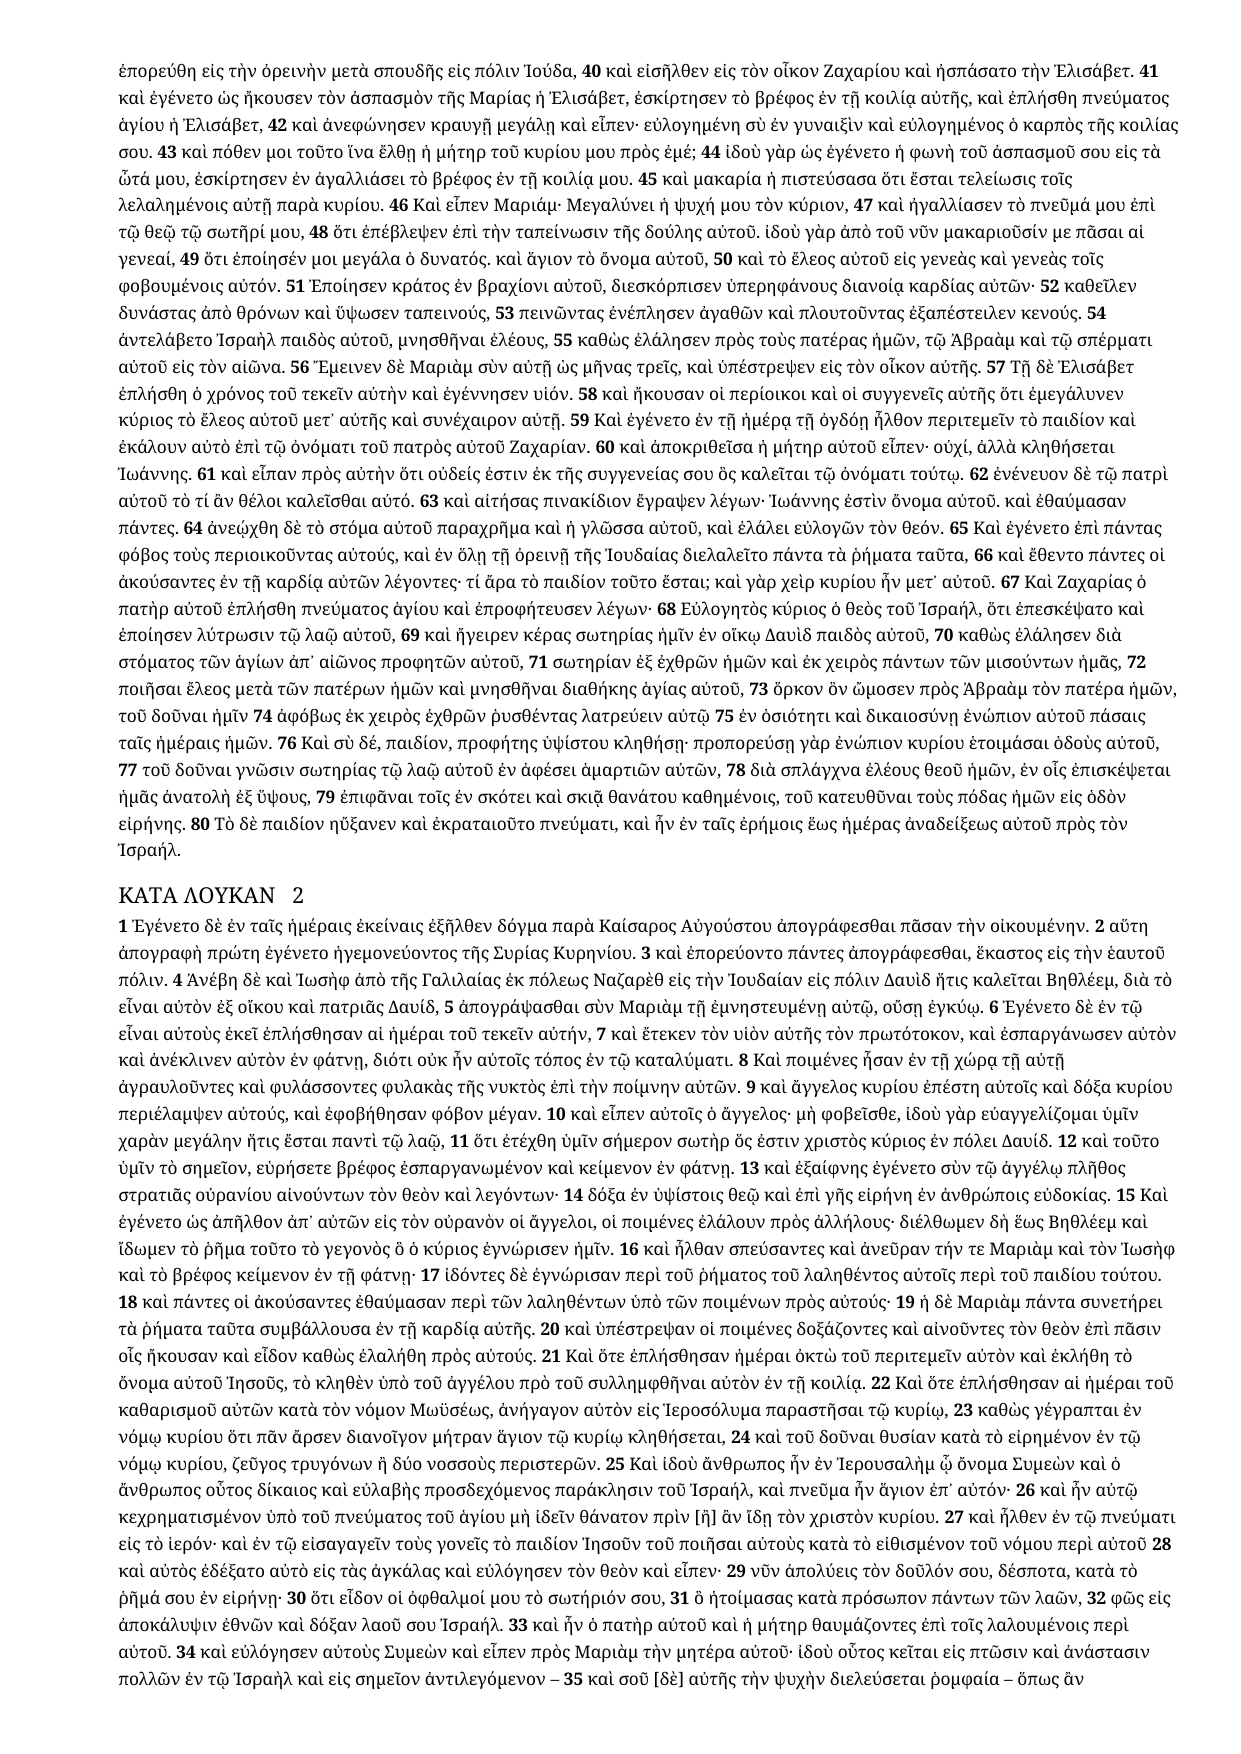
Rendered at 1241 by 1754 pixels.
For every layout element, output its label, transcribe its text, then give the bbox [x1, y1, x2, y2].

text 1 Ἐγένετο δὲ ἐν ταῖς ἡμέραις ἐκείναις ἐξῆλθεν δόγμα παρὰ Καίσαρος Αὐγούστου ἀπογράφεσθαι πᾶσαν τὴν οἰκουμένην. 2 αὕτη ἀπογραφὴ πρώτη ἐγένετο ἡγεμονεύοντος τῆς Συρίας Κυρηνίου. 3 καὶ ἐπορεύοντο πάντες ἀπογράφεσθαι, ἕκαστος εἰς τὴν ἑαυτοῦ πόλιν. 4 Ἀνέβη δὲ καὶ Ἰωσὴφ ἀπὸ τῆς Γαλιλαίας ἐκ πόλεως Ναζαρὲθ εἰς τὴν Ἰουδαίαν εἰς πόλιν Δαυὶδ ἥτις καλεῖται Βηθλέεμ, διὰ τὸ εἶναι αὐτὸν ἐξ οἴκου καὶ πατριᾶς Δαυίδ, 5 ἀπογράψασθαι σὺν Μαριὰμ τῇ ἐμνηστευμένῃ αὐτῷ, οὔσῃ ἐγκύῳ. 6 Ἐγένετο δὲ ἐν τῷ εἶναι αὐτοὺς ἐκεῖ ἐπλήσθησαν αἱ ἡμέραι τοῦ τεκεῖν αὐτήν, 7 καὶ ἔτεκεν τὸν υἱὸν αὐτῆς τὸν πρωτότοκον, καὶ ἐσπαργάνωσεν αὐτὸν καὶ ἀνέκλινεν αὐτὸν ἐν φάτνῃ, διότι οὐκ ἦν αὐτοῖς τόπος ἐν τῷ καταλύματι. 8 Καὶ ποιμένες ἦσαν ἐν τῇ χώρᾳ τῇ αὐτῇ ἀγραυλοῦντες καὶ φυλάσσοντες φυλακὰς τῆς νυκτὸς ἐπὶ τὴν ποίμνην αὐτῶν. 9 καὶ ἄγγελος κυρίου ἐπέστη αὐτοῖς καὶ δόξα κυρίου περιέλαμψεν αὐτούς, καὶ ἐφοβήθησαν φόβον μέγαν. 10 καὶ εἶπεν αὐτοῖς ὁ ἄγγελος· μὴ φοβεῖσθε, ἰδοὺ γὰρ εὐαγγελίζομαι ὑμῖν χαρὰν μεγάλην ἥτις ἔσται παντὶ τῷ λαῷ, 11 ὅτι ἐτέχθη ὑμῖν σήμερον σωτὴρ ὅς ἐστιν χριστὸς κύριος ἐν πόλει Δαυίδ. 12 καὶ τοῦτο ὑμῖν τὸ σημεῖον, εὑρήσετε βρέφος ἐσπαργανωμένον καὶ κείμενον ἐν φάτνῃ. 13 καὶ ἐξαίφνης ἐγένετο σὺν τῷ ἀγγέλῳ πλῆθος στρατιᾶς οὐρανίου αἰνούντων τὸν θεὸν καὶ λεγόντων· 14 δόξα ἐν ὑψίστοις θεῷ καὶ ἐπὶ γῆς εἰρήνη ἐν ἀνθρώποις εὐδοκίας. 15 Καὶ ἐγένετο ὡς ἀπῆλθον ἀπ᾽ αὐτῶν εἰς τὸν οὐρανὸν οἱ ἄγγελοι, οἱ ποιμένες ἐλάλουν πρὸς ἀλλήλους· διέλθωμεν δὴ ἕως Βηθλέεμ καὶ ἴδωμεν τὸ ῥῆμα τοῦτο τὸ γεγονὸς ὃ ὁ κύριος ἐγνώρισεν ἡμῖν. 16 καὶ ἦλθαν σπεύσαντες καὶ ἀνεῦραν τήν τε Μαριὰμ καὶ τὸν Ἰωσὴφ καὶ τὸ βρέφος κείμενον ἐν τῇ φάτνῃ· 17 ἰδόντες δὲ ἐγνώρισαν περὶ τοῦ ῥήματος τοῦ λαληθέντος αὐτοῖς περὶ τοῦ παιδίου τούτου. 18 καὶ πάντες οἱ ἀκούσαντες ἐθαύμασαν περὶ τῶν λαληθέντων ὑπὸ τῶν ποιμένων πρὸς αὐτούς· 19 ἡ δὲ Μαριὰμ πάντα συνετήρει τὰ ῥήματα ταῦτα συμβάλλουσα ἐν τῇ καρδίᾳ αὐτῆς. 20 καὶ ὑπέστρεψαν οἱ ποιμένες δοξάζοντες καὶ αἰνοῦντες τὸν θεὸν ἐπὶ πᾶσιν οἷς ἤκουσαν καὶ εἶδον καθὼς ἐλαλήθη πρὸς αὐτούς. 21 Καὶ ὅτε ἐπλήσθησαν ἡμέραι ὀκτὼ τοῦ περιτεμεῖν αὐτὸν καὶ ἐκλήθη τὸ ὄνομα αὐτοῦ Ἰησοῦς, τὸ κληθὲν ὑπὸ τοῦ ἀγγέλου πρὸ τοῦ συλλημφθῆναι αὐτὸν ἐν τῇ κοιλίᾳ. 22 Καὶ ὅτε ἐπλήσθησαν αἱ ἡμέραι τοῦ καθαρισμοῦ αὐτῶν κατὰ τὸν νόμον Μωϋσέως, ἀνήγαγον αὐτὸν εἰς Ἱεροσόλυμα παραστῆσαι τῷ κυρίῳ, 23 καθὼς γέγραπται ἐν νόμῳ κυρίου ὅτι πᾶν ἄρσεν διανοῖγον μήτραν ἅγιον τῷ κυρίῳ κληθήσεται, 24 καὶ τοῦ δοῦναι θυσίαν κατὰ τὸ εἰρημένον ἐν τῷ νόμῳ κυρίου, ζεῦγος τρυγόνων ἢ δύο νοσσοὺς περιστερῶν. 25 Καὶ ἰδοὺ ἄνθρωπος ἦν ἐν Ἰερουσαλὴμ ᾧ ὄνομα Συμεὼν καὶ ὁ ἄνθρωπος οὗτος δίκαιος καὶ εὐλαβὴς προσδεχόμενος παράκλησιν τοῦ Ἰσραήλ, καὶ πνεῦμα ἦν ἅγιον ἐπ᾽ αὐτόν· 26 καὶ ἦν αὐτῷ κεχρηματισμένον ὑπὸ τοῦ πνεύματος τοῦ ἁγίου μὴ ἰδεῖν θάνατον πρὶν [ἢ] ἂν ἴδῃ τὸν χριστὸν κυρίου. 27 καὶ ἦλθεν ἐν τῷ πνεύματι εἰς τὸ ἱερόν· καὶ ἐν τῷ εἰσαγαγεῖν τοὺς γονεῖς τὸ παιδίον Ἰησοῦν τοῦ ποιῆσαι αὐτοὺς κατὰ τὸ εἰθισμένον τοῦ νόμου περὶ αὐτοῦ 28 καὶ αὐτὸς ἐδέξατο αὐτὸ εἰς τὰς ἀγκάλας καὶ εὐλόγησεν τὸν θεὸν καὶ εἶπεν· 29 νῦν ἀπολύεις τὸν δοῦλόν σου, δέσποτα, κατὰ τὸ ῥῆμά σου ἐν εἰρήνῃ· 30 ὅτι εἶδον οἱ ὀφθαλμοί μου τὸ σωτήριόν σου, 31 ὃ ἡτοίμασας κατὰ πρόσωπον πάντων τῶν λαῶν, 32 φῶς εἰς ἀποκάλυψιν ἐθνῶν καὶ δόξαν λαοῦ σου Ἰσραήλ. 33 καὶ ἦν ὁ πατὴρ αὐτοῦ καὶ ἡ μήτηρ θαυμάζοντες ἐπὶ τοῖς λαλουμένοις περὶ αὐτοῦ. 34 καὶ εὐλόγησεν αὐτοὺς Συμεὼν καὶ εἶπεν πρὸς Μαριὰμ τὴν μητέρα αὐτοῦ· ἰδοὺ οὗτος κεῖται εἰς πτῶσιν καὶ ἀνάστασιν πολλῶν ἐν τῷ Ἰσραὴλ καὶ εἰς σημεῖον ἀντιλεγόμενον – 35 καὶ σοῦ [δὲ] αὐτῆς τὴν ψυχὴν διελεύσεται ῥομφαία – ὅπως ἂν [118, 914, 1181, 1690]
text ἐπορεύθη εἰς τὴν ὀρεινὴν μετὰ σπουδῆς εἰς πόλιν Ἰούδα, 40 καὶ εἰσῆλθεν εἰς τὸν οἶκον Ζαχαρίου καὶ ἠσπάσατο τὴν Ἐλισάβετ. 41 καὶ ἐγένετο ὡς ἤκουσεν τὸν ἀσπασμὸν τῆς Μαρίας ἡ Ἐλισάβετ, ἐσκίρτησεν τὸ βρέφος ἐν τῇ κοιλίᾳ αὐτῆς, καὶ ἐπλήσθη πνεύματος ἁγίου ἡ Ἐλισάβετ, 42 καὶ ἀνεφώνησεν κραυγῇ μεγάλῃ καὶ εἶπεν· εὐλογημένη σὺ ἐν γυναιξὶν καὶ εὐλογημένος ὁ καρπὸς τῆς κοιλίας σου. 43 καὶ πόθεν μοι τοῦτο ἵνα ἔλθῃ ἡ μήτηρ τοῦ κυρίου μου πρὸς ἐμέ; 44 ἰδοὺ γὰρ ὡς ἐγένετο ἡ φωνὴ τοῦ ἀσπασμοῦ σου εἰς τὰ ὦτά μου, ἐσκίρτησεν ἐν ἀγαλλιάσει τὸ βρέφος ἐν τῇ κοιλίᾳ μου. 45 καὶ μακαρία ἡ πιστεύσασα ὅτι ἔσται τελείωσις τοῖς λελαλημένοις αὐτῇ παρὰ κυρίου. 46 Καὶ εἶπεν Μαριάμ· Μεγαλύνει ἡ ψυχή μου τὸν κύριον, 47 καὶ ἠγαλλίασεν τὸ πνεῦμά μου ἐπὶ τῷ θεῷ τῷ σωτῆρί μου, 48 ὅτι ἐπέβλεψεν ἐπὶ τὴν ταπείνωσιν τῆς δούλης αὐτοῦ. ἰδοὺ γὰρ ἀπὸ τοῦ νῦν μακαριοῦσίν με πᾶσαι αἱ γενεαί, 49 ὅτι ἐποίησέν μοι μεγάλα ὁ δυνατός. καὶ ἅγιον τὸ ὄνομα αὐτοῦ, 50 καὶ τὸ ἔλεος αὐτοῦ εἰς γενεὰς καὶ γενεὰς τοῖς φοβουμένοις αὐτόν. 51 Ἐποίησεν κράτος ἐν βραχίονι αὐτοῦ, διεσκόρπισεν ὑπερηφάνους διανοίᾳ καρδίας αὐτῶν· 52 καθεῖλεν δυνάστας ἀπὸ θρόνων καὶ ὕψωσεν ταπεινούς, 53 πεινῶντας ἐνέπλησεν ἀγαθῶν καὶ πλουτοῦντας ἐξαπέστειλεν κενούς. 54 ἀντελάβετο Ἰσραὴλ παιδὸς αὐτοῦ, μνησθῆναι ἐλέους, 55 καθὼς ἐλάλησεν πρὸς τοὺς πατέρας ἡμῶν, τῷ Ἀβραὰμ καὶ τῷ σπέρματι αὐτοῦ εἰς τὸν αἰῶνα. 56 Ἔμεινεν δὲ Μαριὰμ σὺν αὐτῇ ὡς μῆνας τρεῖς, καὶ ὑπέστρεψεν εἰς τὸν οἶκον αὐτῆς. 57 Τῇ δὲ Ἐλισάβετ ἐπλήσθη ὁ χρόνος τοῦ τεκεῖν αὐτὴν καὶ ἐγέννησεν υἱόν. 58 καὶ ἤκουσαν οἱ περίοικοι καὶ οἱ συγγενεῖς αὐτῆς ὅτι ἐμεγάλυνεν κύριος τὸ ἔλεος αὐτοῦ μετ᾽ αὐτῆς καὶ συνέχαιρον αὐτῇ. 59 Καὶ ἐγένετο ἐν τῇ ἡμέρᾳ τῇ ὀγδόῃ ἦλθον περιτεμεῖν τὸ παιδίον καὶ ἐκάλουν αὐτὸ ἐπὶ τῷ ὀνόματι τοῦ πατρὸς αὐτοῦ Ζαχαρίαν. 60 καὶ ἀποκριθεῖσα ἡ μήτηρ αὐτοῦ εἶπεν· οὐχί, ἀλλὰ κληθήσεται Ἰωάννης. 61 καὶ εἶπαν πρὸς αὐτὴν ὅτι οὐδείς ἐστιν ἐκ τῆς συγγενείας σου ὃς καλεῖται τῷ ὀνόματι τούτῳ. 62 ἐνένευον δὲ τῷ πατρὶ αὐτοῦ τὸ τί ἂν θέλοι καλεῖσθαι αὐτό. 63 καὶ αἰτήσας πινακίδιον ἔγραψεν λέγων· Ἰωάννης ἐστὶν ὄνομα αὐτοῦ. καὶ ἐθαύμασαν πάντες. 64 ἀνεῴχθη δὲ τὸ στόμα αὐτοῦ παραχρῆμα καὶ ἡ γλῶσσα αὐτοῦ, καὶ ἐλάλει εὐλογῶν τὸν θεόν. 65 Καὶ ἐγένετο ἐπὶ πάντας φόβος τοὺς περιοικοῦντας αὐτούς, καὶ ἐν ὅλῃ τῇ ὀρεινῇ τῆς Ἰουδαίας διελαλεῖτο πάντα τὰ ῥήματα ταῦτα, 66 καὶ ἔθεντο πάντες οἱ ἀκούσαντες ἐν τῇ καρδίᾳ αὐτῶν λέγοντες· τί ἄρα τὸ παιδίον τοῦτο ἔσται; καὶ γὰρ χεὶρ κυρίου ἦν μετ᾽ αὐτοῦ. 67 Καὶ Ζαχαρίας ὁ πατὴρ αὐτοῦ ἐπλήσθη πνεύματος ἁγίου καὶ ἐπροφήτευσεν λέγων· 68 Εὐλογητὸς κύριος ὁ θεὸς τοῦ Ἰσραήλ, ὅτι ἐπεσκέψατο καὶ ἐποίησεν λύτρωσιν τῷ λαῷ αὐτοῦ, 69 καὶ ἤγειρεν κέρας σωτηρίας ἡμῖν ἐν οἴκῳ Δαυὶδ παιδὸς αὐτοῦ, 70 καθὼς ἐλάλησεν διὰ στόματος τῶν ἁγίων ἀπ᾽ αἰῶνος προφητῶν αὐτοῦ, 71 σωτηρίαν ἐξ ἐχθρῶν ἡμῶν καὶ ἐκ χειρὸς πάντων τῶν μισούντων ἡμᾶς, 72 ποιῆσαι ἔλεος μετὰ τῶν πατέρων ἡμῶν καὶ μνησθῆναι διαθήκης ἁγίας αὐτοῦ, 73 ὅρκον ὃν ὤμοσεν πρὸς Ἀβραὰμ τὸν πατέρα ἡμῶν, τοῦ δοῦναι ἡμῖν 74 ἀφόβως ἐκ χειρὸς ἐχθρῶν ῥυσθέντας λατρεύειν αὐτῷ 75 ἐν ὁσιότητι καὶ δικαιοσύνῃ ἐνώπιον αὐτοῦ πάσαις ταῖς ἡμέραις ἡμῶν. 76 Καὶ σὺ δέ, παιδίον, προφήτης ὑψίστου κληθήσῃ· προπορεύσῃ γὰρ ἐνώπιον κυρίου ἑτοιμάσαι ὁδοὺς αὐτοῦ, 77 τοῦ δοῦναι γνῶσιν σωτηρίας τῷ λαῷ αὐτοῦ ἐν ἀφέσει ἁμαρτιῶν αὐτῶν, 78 διὰ σπλάγχνα ἐλέους θεοῦ ἡμῶν, ἐν οἷς ἐπισκέψεται ἡμᾶς ἀνατολὴ ἐξ ὕψους, 79 ἐπιφᾶναι τοῖς ἐν σκότει καὶ σκιᾷ θανάτου καθημένοις, τοῦ κατευθῦναι τοὺς πόδας ἡμῶν εἰς ὁδὸν εἰρήνης. 80 Τὸ δὲ παιδίον ηὔξανεν καὶ ἐκραταιοῦτο πνεύματι, καὶ ἦν ἐν ταῖς ἐρήμοις ἕως ἡμέρας ἀναδείξεως αὐτοῦ πρὸς τὸν Ἰσραήλ. [118, 59, 1181, 862]
text ΚΑΤΑ ΛΟΥΚΑΝ 2 [118, 880, 1181, 910]
